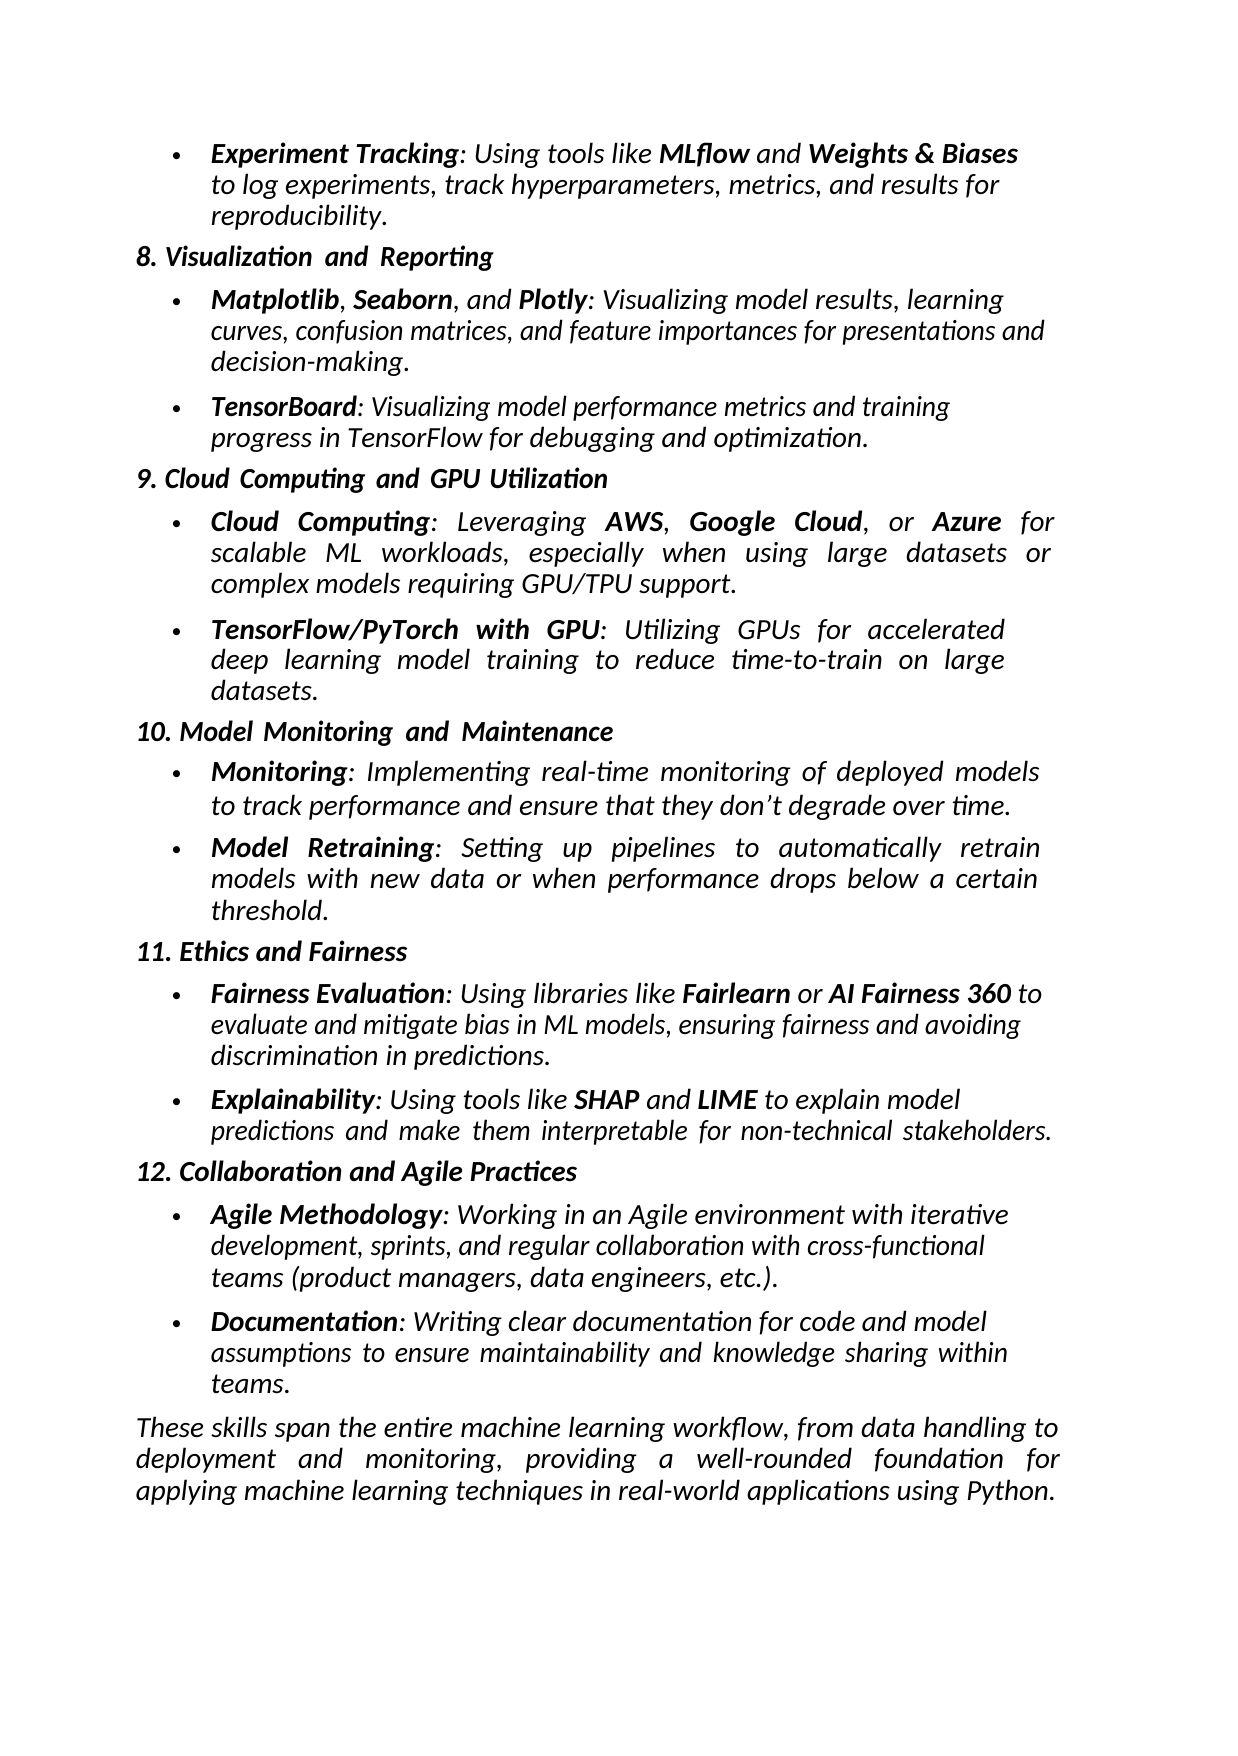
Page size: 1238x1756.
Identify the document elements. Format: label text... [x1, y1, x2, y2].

list Experiment Tracking: Using tools like MLflow and Weights & Biases to log experiments, track hyperparameters, metrics, and results for reproducibility. [173, 135, 1041, 232]
subtitle Visualization and Reporting [135, 238, 1121, 273]
list Matplotlib, Seaborn, and Plotly: Visualizing model results, learning curves, confusion matrices, and feature importances for presentations and decision-making. [173, 281, 1079, 379]
subtitle Model Monitoring and Maintenance [135, 713, 1121, 748]
list Agile Methodology: Working in an Agile environment with iterative development, sprints, and regular collaboration with cross-functional teams (product managers, data engineers, etc.). [173, 1196, 1017, 1294]
subtitle Collaboration and Agile Practices [135, 1153, 1121, 1189]
list Monitoring: Implementing real-time monitoring of deployed models to track performance and ensure that they don’t degrade over time. [173, 753, 1039, 823]
text These skills span the entire machine learning workflow, from data handling to deployment and monitoring, providing a well-rounded foundation for applying machine learning techniques in real-world applications using Python. [136, 1409, 1060, 1507]
list Model Retraining: Setting up pipelines to automatically retrain models with new data or when performance drops below a certain threshold. [173, 829, 1041, 927]
list TensorBoard: Visualizing model performance metrics and training progress in TensorFlow for debugging and optimization. [173, 388, 979, 454]
list Fairness Evaluation: Using libraries like Fairlearn or AI Fairness 360 to evaluate and mitigate bias in ML models, ensuring fairness and avoiding discrimination in predictions. [173, 975, 1053, 1073]
list Cloud Computing: Leveraging AWS, Google Cloud, or Azure for scalable ML workloads, especially when using large datasets or complex models requiring GPU/TPU support. [173, 503, 1055, 601]
list TensorFlow/PyTorch with GPU: Utilizing GPUs for accelerated deep learning model training to reduce time-to-train on large datasets. [173, 611, 1005, 708]
subtitle Cloud Computing and GPU Utilization [135, 460, 1121, 496]
subtitle Ethics and Fairness [135, 933, 1121, 968]
list Explainability: Using tools like SHAP and LIME to explain model predictions and make them interpretable for non-technical stakeholders. [173, 1081, 1058, 1148]
list Documentation: Writing clear documentation for code and model assumptions to ensure maintainability and knowledge sharing within teams. [173, 1303, 1014, 1400]
